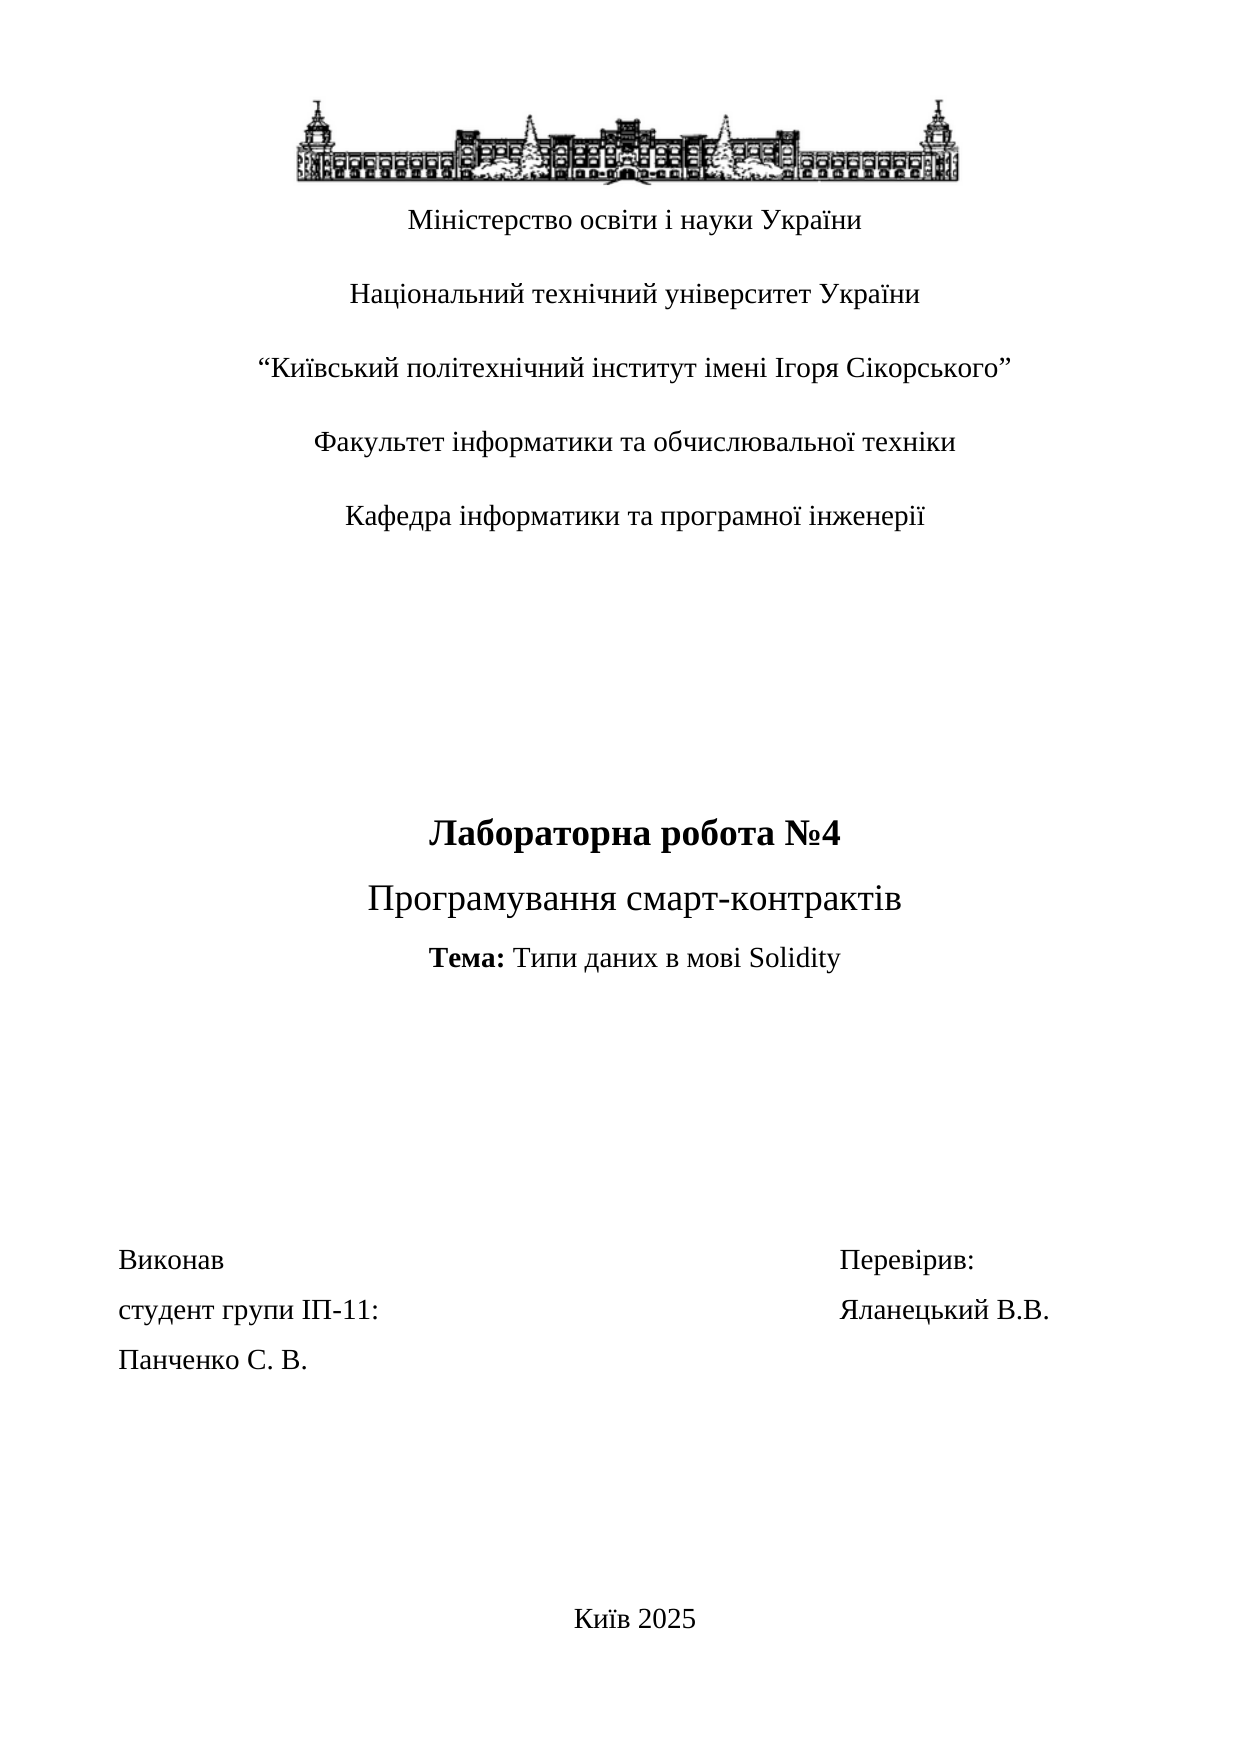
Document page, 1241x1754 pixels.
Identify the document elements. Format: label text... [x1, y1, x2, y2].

text Національний технічний університет України [118, 276, 1152, 310]
text Виконав Перевірив: [118, 1242, 1152, 1275]
text Тема: Типи даних в мові Solidity [118, 940, 1152, 973]
text Київ 2025 [118, 1602, 1152, 1635]
text Кафедра інформатики та програмної інженерії [118, 498, 1152, 532]
text Лабораторна робота №4 [118, 811, 1152, 854]
text Програмування смарт-контрактів [118, 875, 1152, 918]
text Факультет інформатики та обчислювальної техніки [118, 424, 1152, 458]
text Панченко С. В. [118, 1342, 1152, 1376]
text студент групи ІП-11: Яланецький В.В. [118, 1292, 1152, 1326]
text “Київський політехнічний інститут імені Ігоря Сікорського” [118, 350, 1152, 384]
text Міністерство освіти і науки України [118, 202, 1152, 236]
picture [259, 88, 1010, 189]
